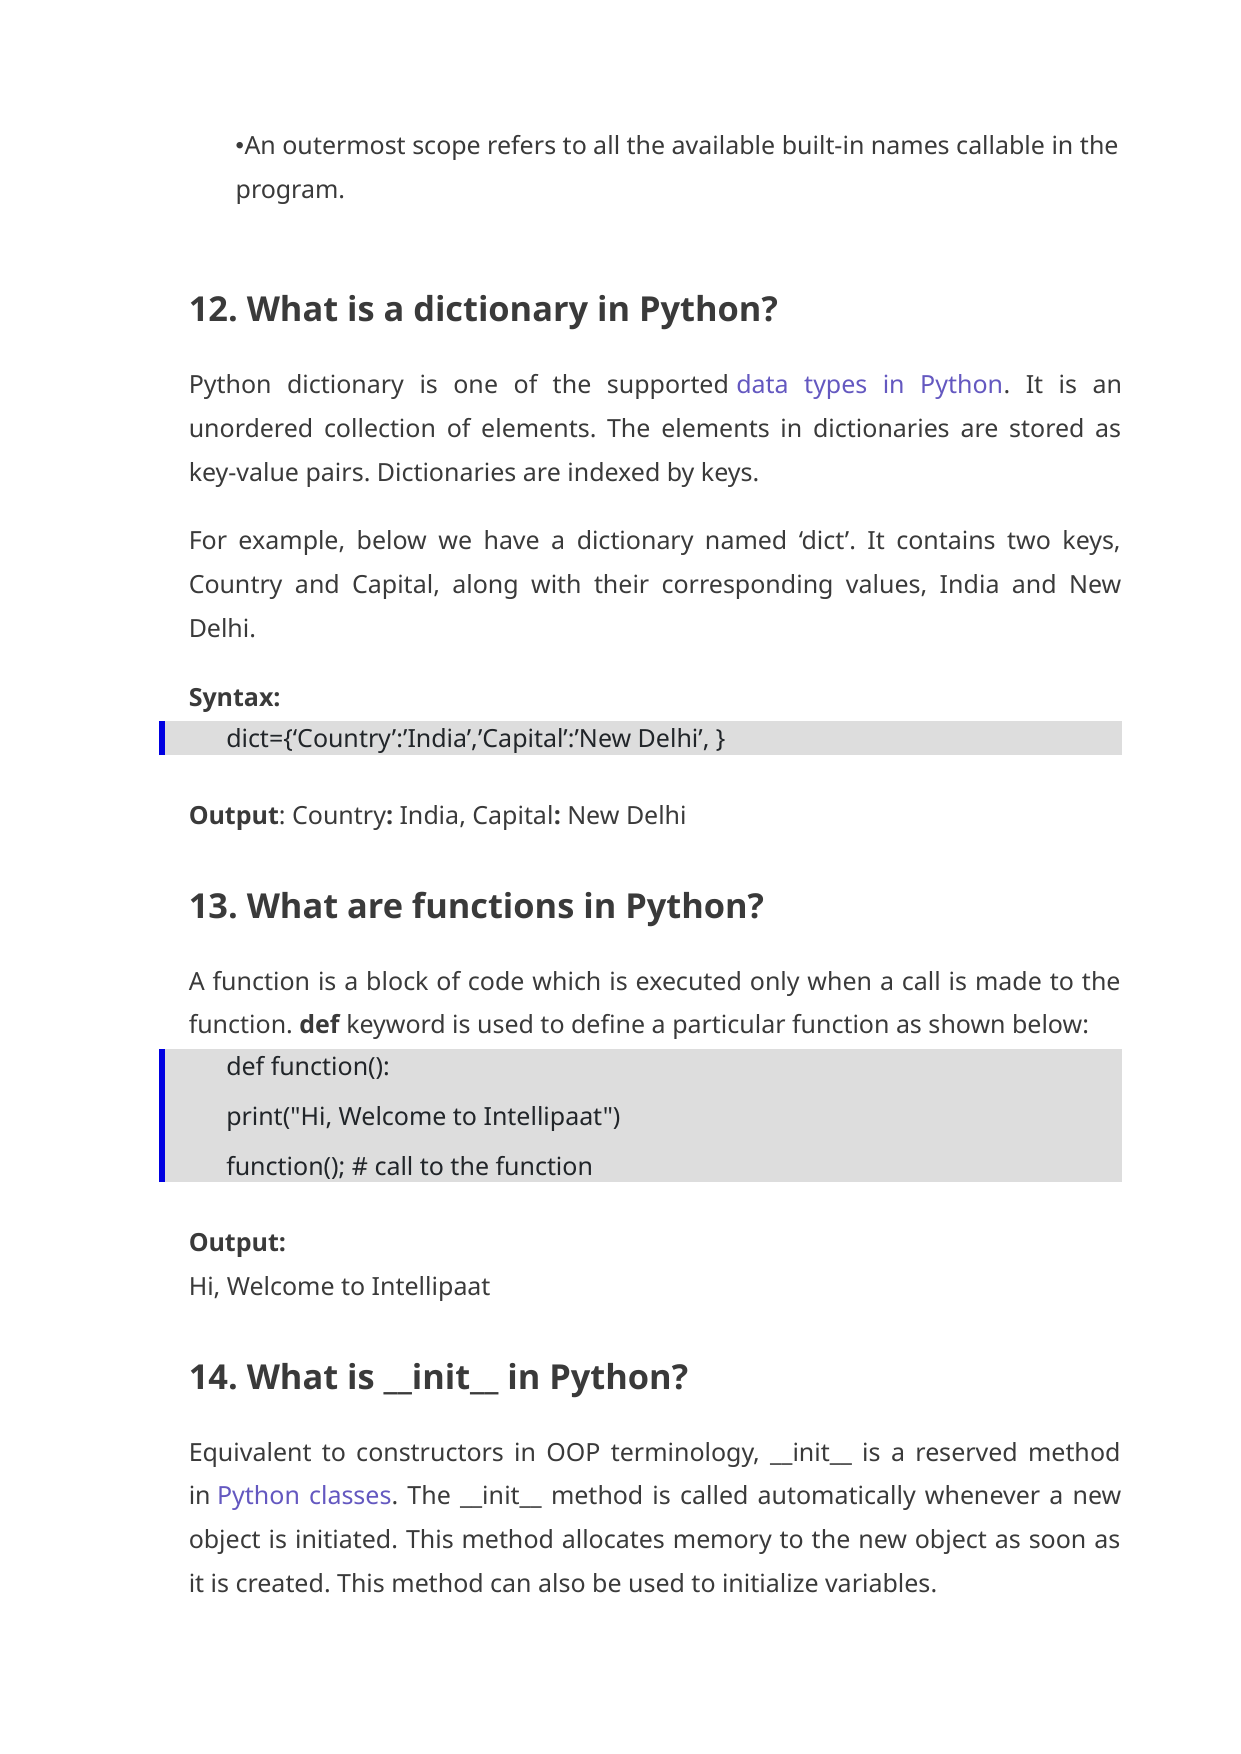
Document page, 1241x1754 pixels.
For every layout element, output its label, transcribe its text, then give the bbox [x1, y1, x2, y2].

list function(); # call to the function [165, 1148, 1122, 1182]
list Output: Hi, Welcome to Intellipaat [159, 1215, 1122, 1303]
list A function is a block of code which is executed only when a call is made to the function. def keyword is used to define a particular function as shown below: [159, 953, 1122, 1041]
list dict={‘Country’:’India’,’Capital’:’New Delhi’, } [165, 721, 1122, 755]
list Python dictionary is one of the supported data types in Python. It is an unordered collection of elements. The elements in dictionaries are stored as key-value pairs. Dictionaries are indexed by keys. [159, 357, 1122, 488]
list print("Hi, Welcome to Intellipaat") [165, 1098, 1122, 1133]
list Equivalent to constructors in OOP terminology, __init__ is a reserved method in Python classes. The __init__ method is called automatically whenever a new object is initiated. This method allocates memory to the new object as soon as it is created. This method can also be used to initialize variables. [159, 1424, 1122, 1599]
subtitle 14. What is __init__ in Python? [118, 1349, 1122, 1399]
subtitle 13. What are functions in Python? [118, 878, 1122, 928]
list For example, below we have a dictionary named ‘dict’. It contains two keys, Country and Capital, along with their corresponding values, India and New Delhi. [159, 513, 1122, 644]
list An outermost scope refers to all the available built-in names callable in the program. [165, 118, 1122, 206]
subtitle 12. What is a dictionary in Python? [118, 282, 1122, 332]
list Output: Country: India, Capital: New Delhi [159, 788, 1122, 832]
list def function(): [165, 1049, 1122, 1083]
list Syntax: [159, 669, 1122, 713]
